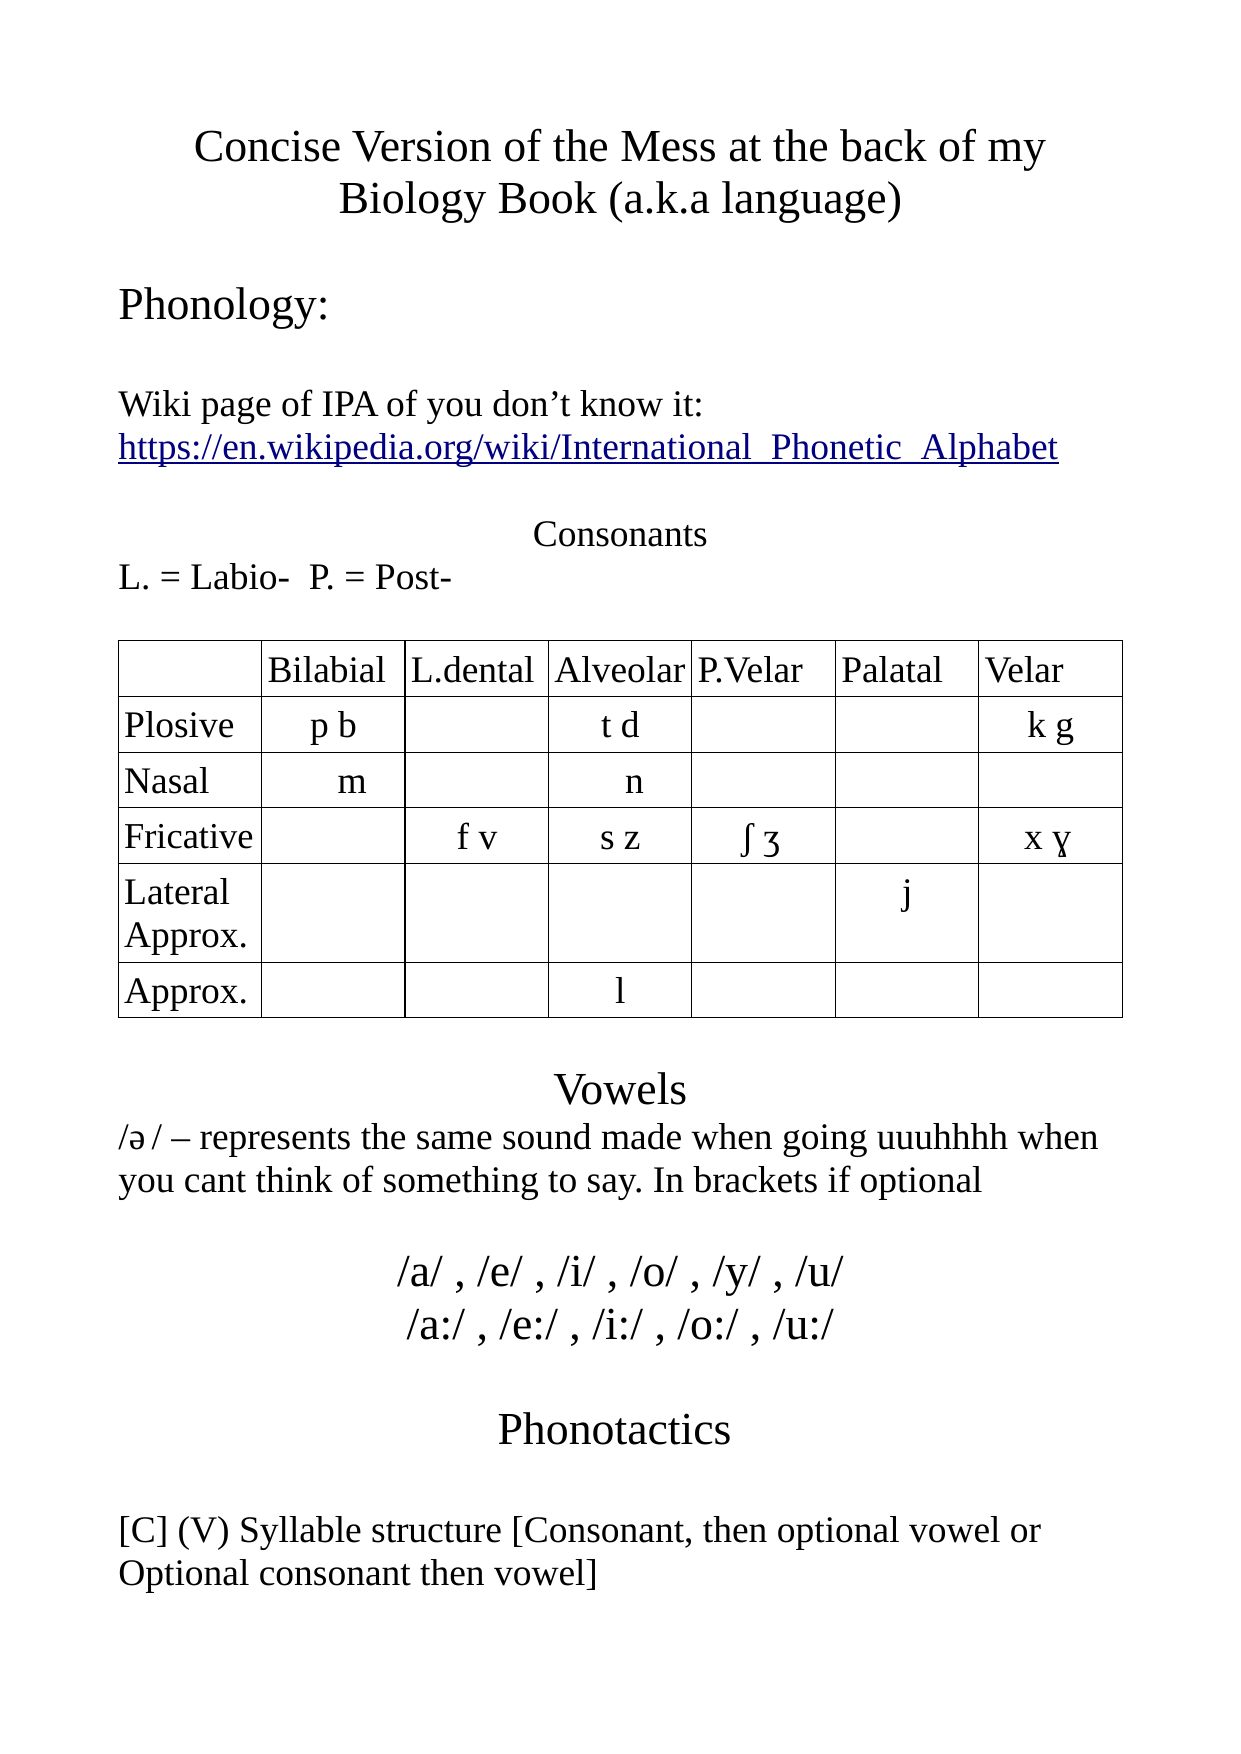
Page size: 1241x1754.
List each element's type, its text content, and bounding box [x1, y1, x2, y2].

table_cell t d [549, 697, 691, 752]
table_cell p b [262, 697, 404, 752]
table_cell Lateral Approx. [119, 864, 261, 962]
table_cell [262, 808, 404, 863]
table_cell [692, 864, 835, 962]
table_cell [262, 963, 404, 1017]
table_cell [692, 963, 835, 1017]
table_cell x ɣ [979, 808, 1122, 863]
text Vowels [118, 1061, 1122, 1114]
table_cell [836, 963, 978, 1017]
table_cell Plosive [119, 697, 261, 752]
table_header Bilabial [262, 641, 404, 696]
table_cell n [549, 753, 691, 807]
table_cell j [836, 864, 978, 962]
table_header P.Velar [692, 641, 835, 696]
text [C] (V) Syllable structure [Consonant, then optional vowel or Optional consonant then vowel] [118, 1507, 1122, 1593]
table_header [119, 641, 261, 696]
table_cell [549, 864, 691, 962]
table_cell k g [979, 697, 1122, 752]
table_cell [406, 753, 548, 807]
table_cell f v [406, 808, 548, 863]
table_header L.dental [406, 641, 548, 696]
table_cell [836, 753, 978, 807]
table_cell [406, 864, 548, 962]
table_cell [836, 808, 978, 863]
text /a/ , /e/ , /i/ , /o/ , /y/ , /u/ [118, 1243, 1122, 1296]
table_cell [979, 963, 1122, 1017]
table_cell l [549, 963, 691, 1017]
text Phonotactics [118, 1402, 1122, 1454]
text Wiki page of IPA of you don’t know it: https://en.wikipedia.org/wiki/International_Phonetic_Alphabet [118, 382, 1122, 511]
text /ə / – represents the same sound made when going uuuhhhh when you cant think of something to say. In brackets if optional [118, 1114, 1122, 1200]
table_cell ʃ ʒ [692, 808, 835, 863]
table_cell [692, 697, 835, 752]
table_cell [979, 753, 1122, 807]
table_cell [836, 697, 978, 752]
text /a:/ , /e:/ , /i:/ , /o:/ , /u:/ [118, 1296, 1122, 1349]
text Consonants [118, 511, 1122, 554]
table_cell s z [549, 808, 691, 863]
table_header Alveolar [549, 641, 691, 696]
table_cell [262, 864, 404, 962]
text Phonology: [118, 276, 1122, 329]
table_cell [979, 864, 1122, 962]
table_cell m [262, 753, 404, 807]
table_cell [406, 697, 548, 752]
table_cell Fricative [119, 808, 261, 863]
text L. = Labio- P. = Post- [118, 554, 1122, 597]
table_header Velar [979, 641, 1122, 696]
table_header Palatal [836, 641, 978, 696]
table_cell Nasal [119, 753, 261, 807]
text Concise Version of the Mess at the back of my Biology Book (a.k.a language) [118, 118, 1122, 223]
table_cell [406, 963, 548, 1017]
table_cell Approx. [119, 963, 261, 1017]
table_cell [692, 753, 835, 807]
